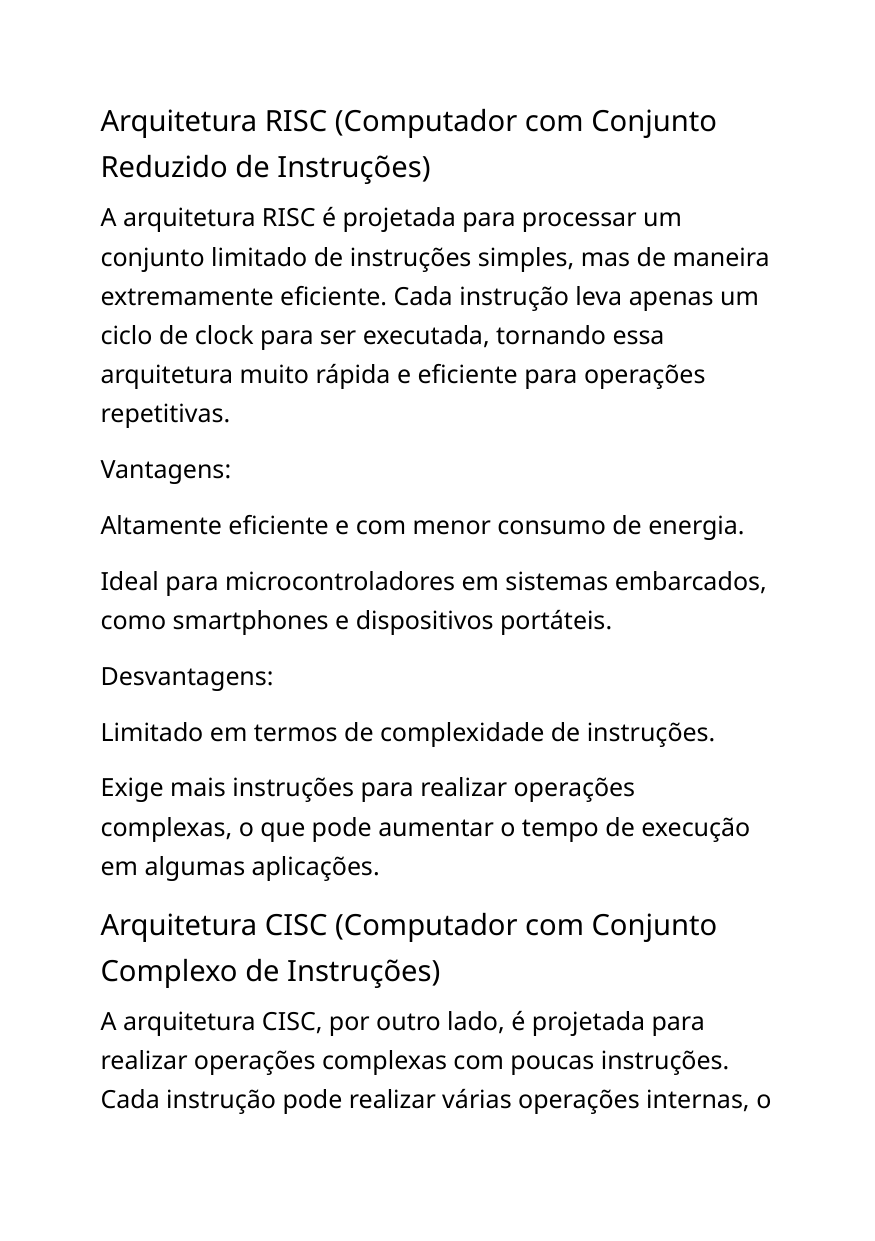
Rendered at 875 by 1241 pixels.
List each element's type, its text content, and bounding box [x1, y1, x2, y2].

text A arquitetura CISC, por outro lado, é projetada para realizar operações complexas com poucas instruções. Cada instrução pode realizar várias operações internas, o [100, 1004, 774, 1116]
subtitle Arquitetura CISC (Computador com Conjunto Complexo de Instruções) [100, 904, 774, 989]
text Exige mais instruções para realizar operações complexas, o que pode aumentar o tempo de execução em algumas aplicações. [100, 770, 774, 882]
subtitle Arquitetura RISC (Computador com Conjunto Reduzido de Instruções) [100, 100, 774, 186]
text A arquitetura RISC é projetada para processar um conjunto limitado de instruções simples, mas de maneira extremamente eficiente. Cada instrução leva apenas um ciclo de clock para ser executada, tornando essa arquitetura muito rápida e eficiente para operações repetitivas. [100, 200, 774, 430]
text Ideal para microcontroladores em sistemas embarcados, como smartphones e dispositivos portáteis. [100, 563, 774, 637]
text Limitado em termos de complexidade de instruções. [100, 714, 774, 748]
text Altamente eficiente e com menor consumo de energia. [100, 507, 774, 542]
text Desvantagens: [100, 658, 774, 692]
text Vantagens: [100, 452, 774, 486]
